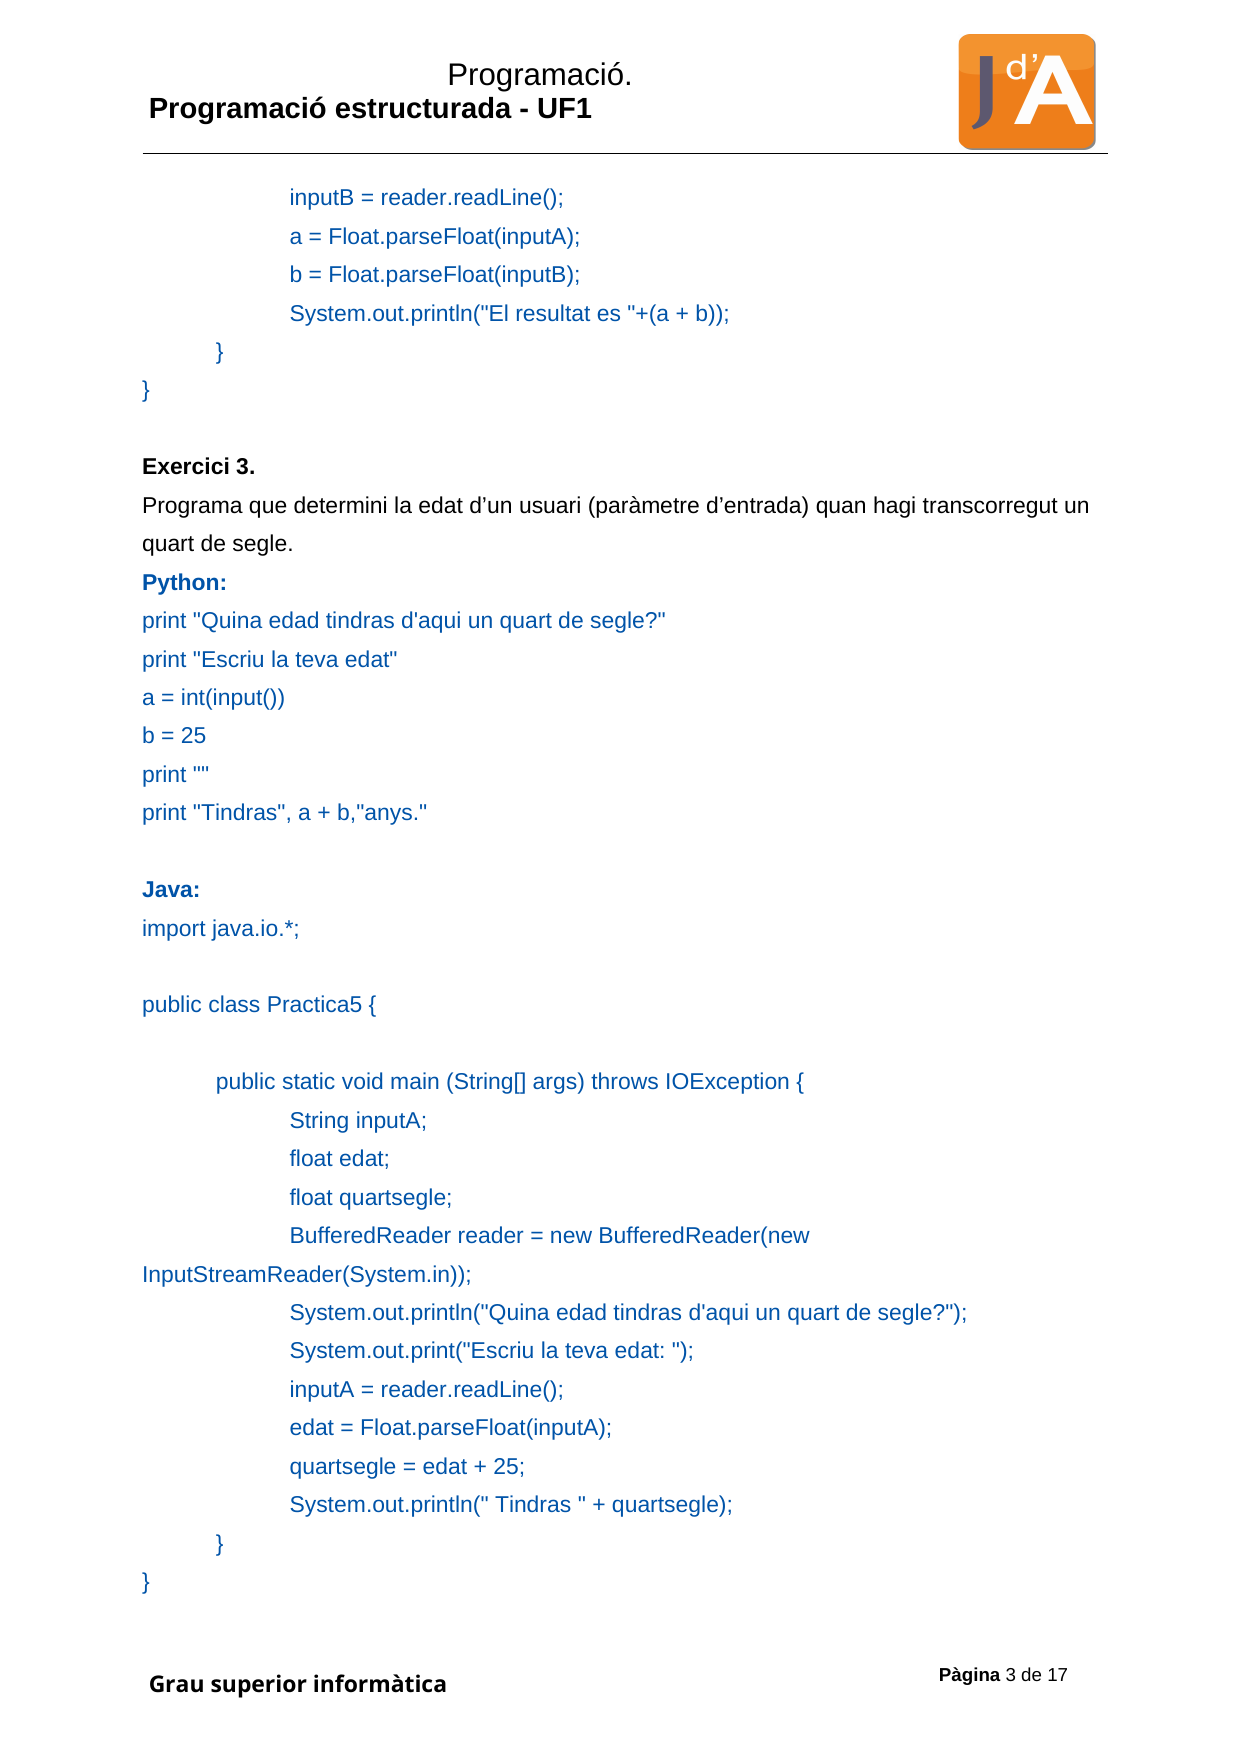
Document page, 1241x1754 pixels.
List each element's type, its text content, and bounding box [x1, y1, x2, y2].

text System.out.print("Escriu la teva edat: "); [142, 1338, 1107, 1364]
text System.out.println(" Tindras " + quartsegle); [142, 1492, 1107, 1517]
text b = 25 [142, 723, 1107, 749]
text print "Quina edad tindras d'aqui un quart de segle?" [142, 608, 1107, 633]
text Java: [142, 877, 1107, 902]
text print "Escriu la teva edat" [142, 646, 1107, 672]
text float edat; [142, 1146, 1107, 1172]
text print "" [142, 762, 1107, 787]
text edat = Float.parseFloat(inputA); [142, 1415, 1107, 1441]
text } [142, 339, 1107, 364]
text BufferedReader reader = new BufferedReader(new InputStreamReader(System.in)); [142, 1223, 1107, 1287]
text public class Practica5 { [142, 992, 1107, 1018]
text } [142, 1569, 1107, 1594]
text inputA = reader.readLine(); [142, 1377, 1107, 1402]
text a = Float.parseFloat(inputA); [142, 223, 1107, 249]
text System.out.println("Quina edad tindras d'aqui un quart de segle?"); [142, 1300, 1107, 1325]
text print "Tindras", a + b,"anys." [142, 800, 1107, 826]
picture [958, 34, 1096, 150]
text String inputA; [142, 1107, 1107, 1133]
text Python: [142, 569, 1107, 595]
text } [142, 377, 1107, 403]
text } [142, 1530, 1107, 1556]
text public static void main (String[] args) throws IOException { [142, 1069, 1107, 1095]
text quartsegle = edat + 25; [142, 1453, 1107, 1479]
text Exercici 3. [142, 454, 1107, 480]
text float quartsegle; [142, 1184, 1107, 1210]
text inputB = reader.readLine(); [142, 185, 1107, 211]
text a = int(input()) [142, 685, 1107, 710]
text Programa que determini la edat d’un usuari (paràmetre d’entrada) quan hagi transcorregut un quart de segle. [142, 492, 1107, 557]
text import java.io.*; [142, 915, 1107, 941]
text b = Float.parseFloat(inputB); [142, 262, 1107, 287]
text System.out.println("El resultat es "+(a + b)); [142, 300, 1107, 326]
